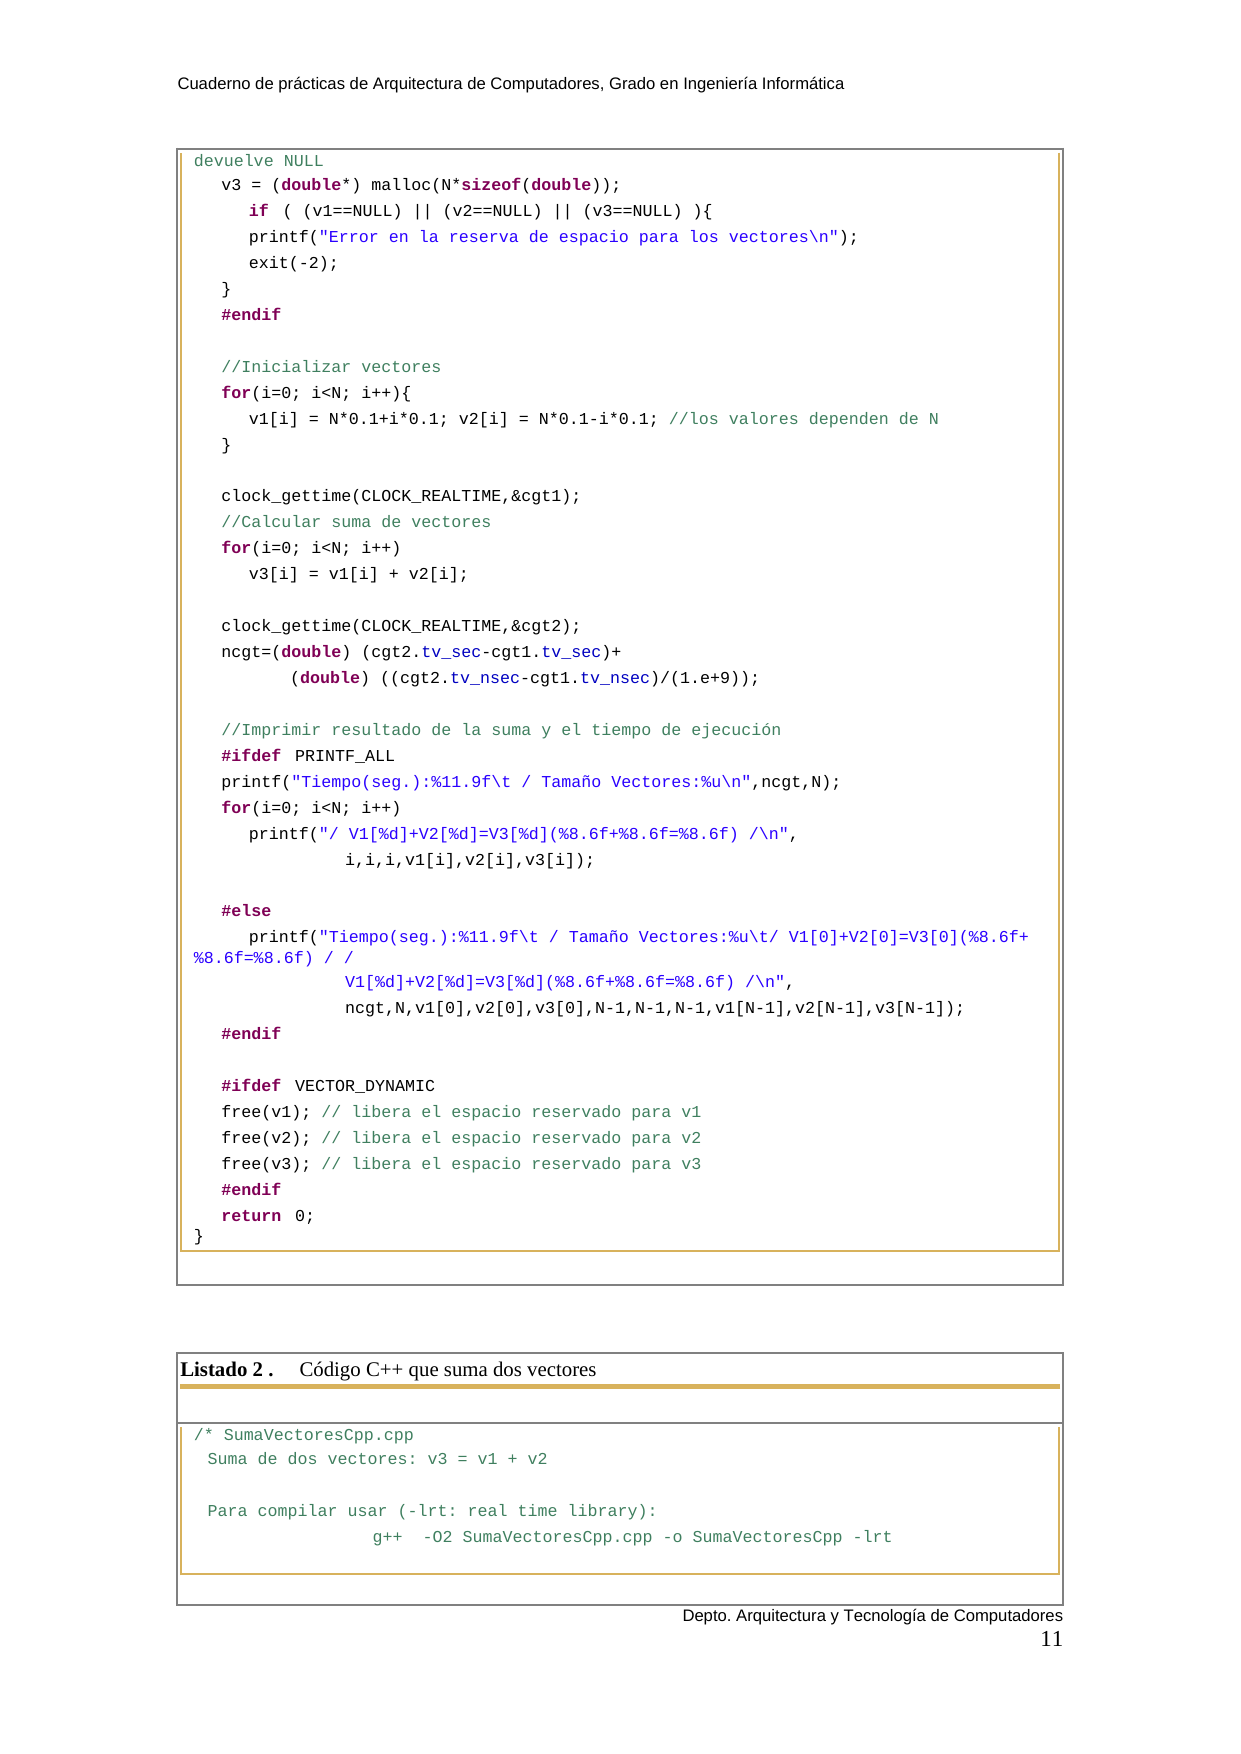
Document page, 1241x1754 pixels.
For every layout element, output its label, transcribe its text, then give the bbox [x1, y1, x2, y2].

table_header Listado 2 . Código C++ que suma dos vectores [178, 1354, 1062, 1422]
table_cell devuelve NULL v3 = (double*) malloc(N*sizeof(double)); if ( (v1==NULL) || (v2==NULL) || (v3==NULL) ){ printf("Error en la reserva de espacio para los vectores\n"); exit(-2); } #endif //Inicializar vectores for(i=0; i<N; i++){ v1[i] = N*0.1+i*0.1; v2[i] = N*0.1-i*0.1; //los valores dependen de N } clock_gettime(CLOCK_REALTIME,&cgt1); //Calcular suma de vectores for(i=0; i<N; i++) v3[i] = v1[i] + v2[i]; clock_gettime(CLOCK_REALTIME,&cgt2); ncgt=(double) (cgt2.tv_sec-cgt1.tv_sec)+ (double) ((cgt2.tv_nsec-cgt1.tv_nsec)/(1.e+9)); //Imprimir resultado de la suma y el tiempo de ejecución #ifdef PRINTF_ALL printf("Tiempo(seg.):%11.9f\t / Tamaño Vectores:%u\n",ncgt,N); for(i=0; i<N; i++) printf("/ V1[%d]+V2[%d]=V3[%d](%8.6f+%8.6f=%8.6f) /\n", i,i,i,v1[i],v2[i],v3[i]); #else printf("Tiempo(seg.):%11.9f\t / Tamaño Vectores:%u\t/ V1[0]+V2[0]=V3[0](%8.6f+%8.6f=%8.6f) / / V1[%d]+V2[%d]=V3[%d](%8.6f+%8.6f=%8.6f) /\n", ncgt,N,v1[0],v2[0],v3[0],N-1,N-1,N-1,v1[N-1],v2[N-1],v3[N-1]); #endif #ifdef VECTOR_DYNAMIC free(v1); // libera el espacio reservado para v1 free(v2); // libera el espacio reservado para v2 free(v3); // libera el espacio reservado para v3 #endif return 0; } [178, 150, 1062, 1284]
table_cell /* SumaVectoresCpp.cpp Suma de dos vectores: v3 = v1 + v2 Para compilar usar (-lrt: real time library): g++ -O2 SumaVectoresCpp.cpp -o SumaVectoresCpp -lrt [178, 1424, 1062, 1604]
